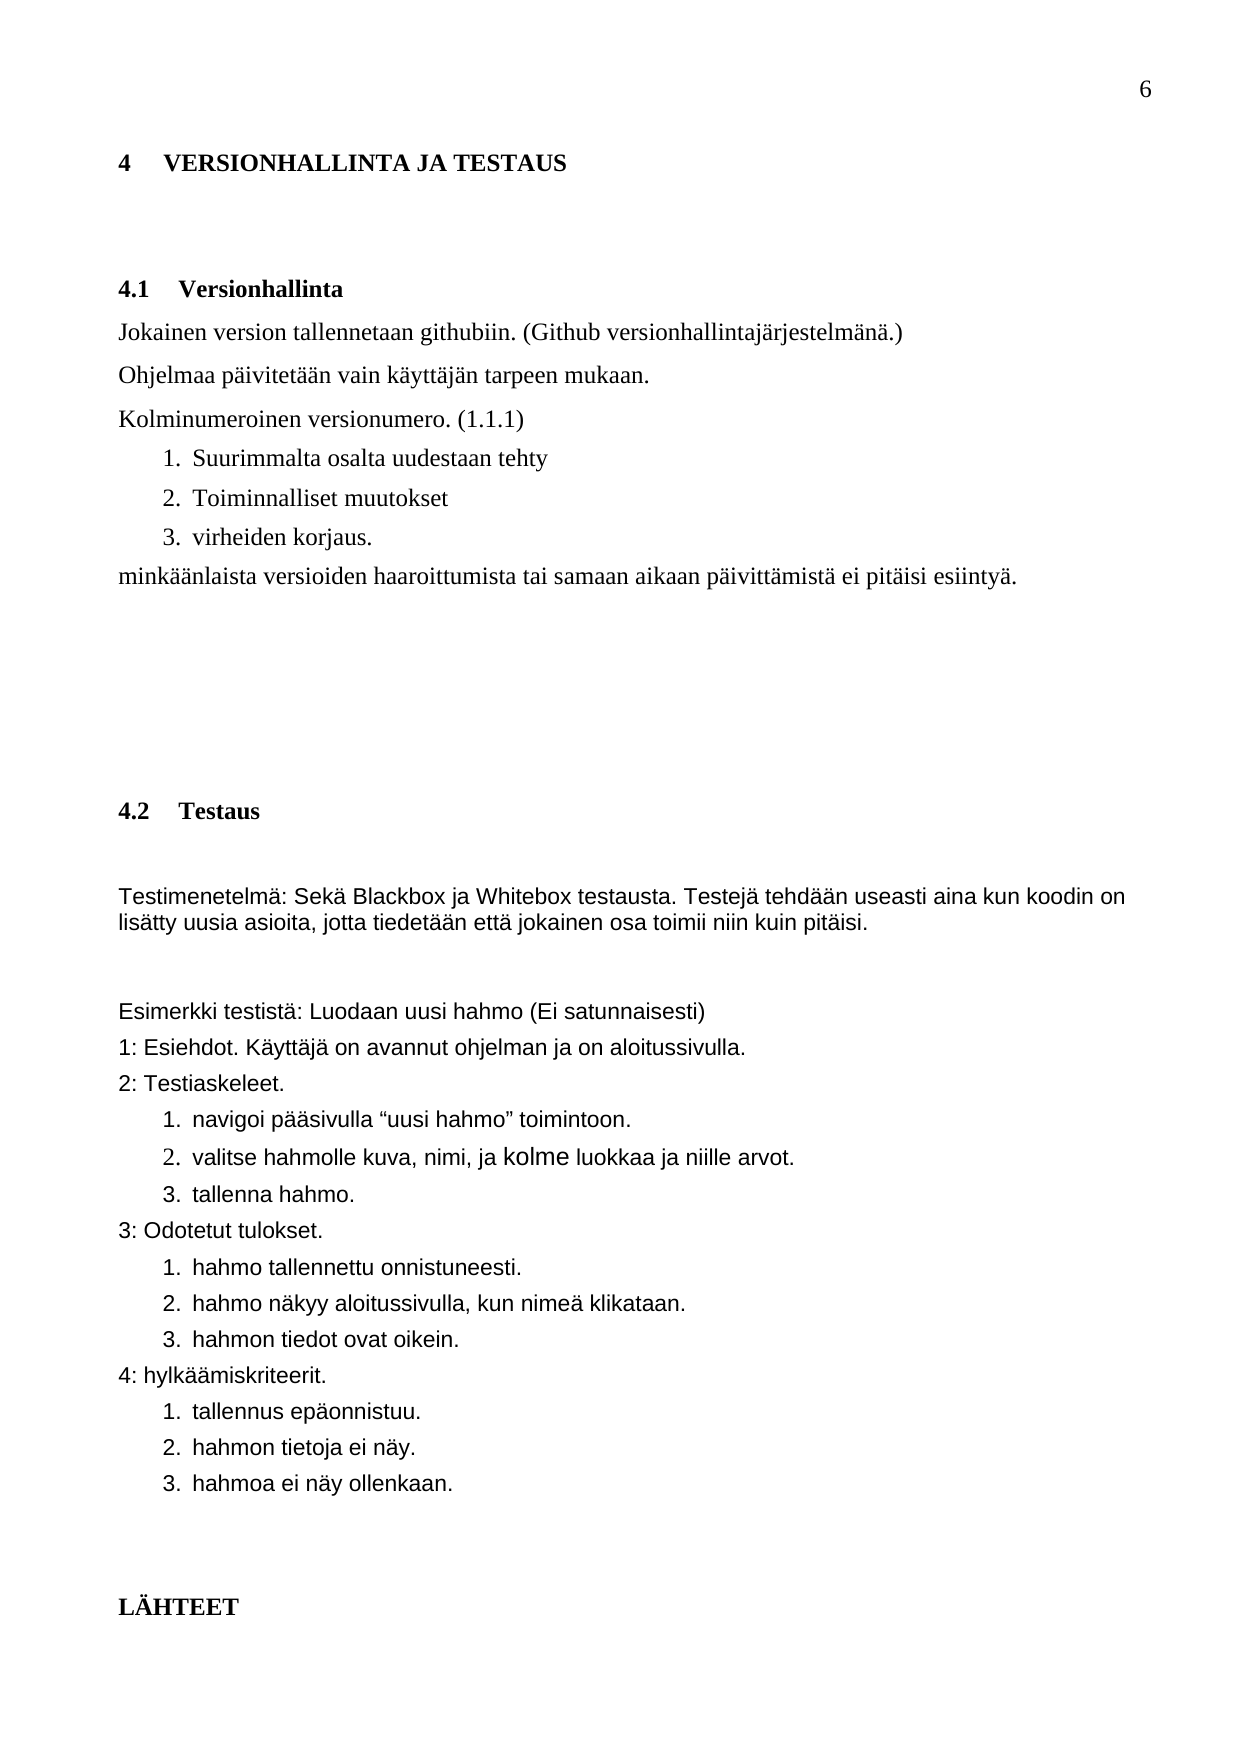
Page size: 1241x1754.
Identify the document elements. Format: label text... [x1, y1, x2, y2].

text Testimenetelmä: Sekä Blackbox ja Whitebox testausta. Testejä tehdään useasti aina kun koodin on lisätty uusia asioita, jotta tiedetään että jokainen osa toimii niin kuin pitäisi. [118, 883, 1152, 936]
list hahmon tietoja ei näy. [162, 1434, 1152, 1460]
text minkäänlaista versioiden haaroittumista tai samaan aikaan päivittämistä ei pitäisi esiintyä. [118, 561, 1152, 590]
list navigoi pääsivulla “uusi hahmo” toimintoon. [162, 1106, 1152, 1132]
text 3: Odotetut tulokset. [118, 1217, 1152, 1244]
text Ohjelmaa päivitetään vain käyttäjän tarpeen mukaan. [118, 361, 1152, 389]
text 1: Esiehdot. Käyttäjä on avannut ohjelman ja on aloitussivulla. [118, 1034, 1152, 1060]
list hahmon tiedot ovat oikein. [162, 1326, 1152, 1352]
list hahmo tallennettu onnistuneesti. [162, 1253, 1152, 1280]
list valitse hahmolle kuva, nimi, ja kolme luokkaa ja niille arvot. [162, 1142, 1152, 1171]
list hahmo näkyy aloitussivulla, kun nimeä klikataan. [162, 1289, 1152, 1316]
text Jokainen version tallennetaan githubiin. (Github versionhallintajärjestelmänä.) [118, 317, 1152, 346]
text Esimerkki testistä: Luodaan uusi hahmo (Ei satunnaisesti) [118, 998, 1152, 1024]
list Suurimmalta osalta uudestaan tehty [162, 443, 1152, 472]
subtitle Versionhallinta ja testaus [118, 148, 1152, 176]
list virheiden korjaus. [162, 522, 1152, 551]
list hahmoa ei näy ollenkaan. [162, 1470, 1152, 1496]
list tallennus epäonnistuu. [162, 1398, 1152, 1424]
list tallenna hahmo. [162, 1181, 1152, 1208]
subtitle Testaus [118, 796, 1152, 825]
text LÄHTEET [118, 1592, 1152, 1621]
text 4: hylkäämiskriteerit. [118, 1362, 1152, 1388]
text 2: Testiaskeleet. [118, 1070, 1152, 1096]
text Kolminumeroinen versionumero. (1.1.1) [118, 404, 1152, 433]
subtitle Versionhallinta [118, 274, 1152, 303]
list Toiminnalliset muutokset [162, 483, 1152, 511]
